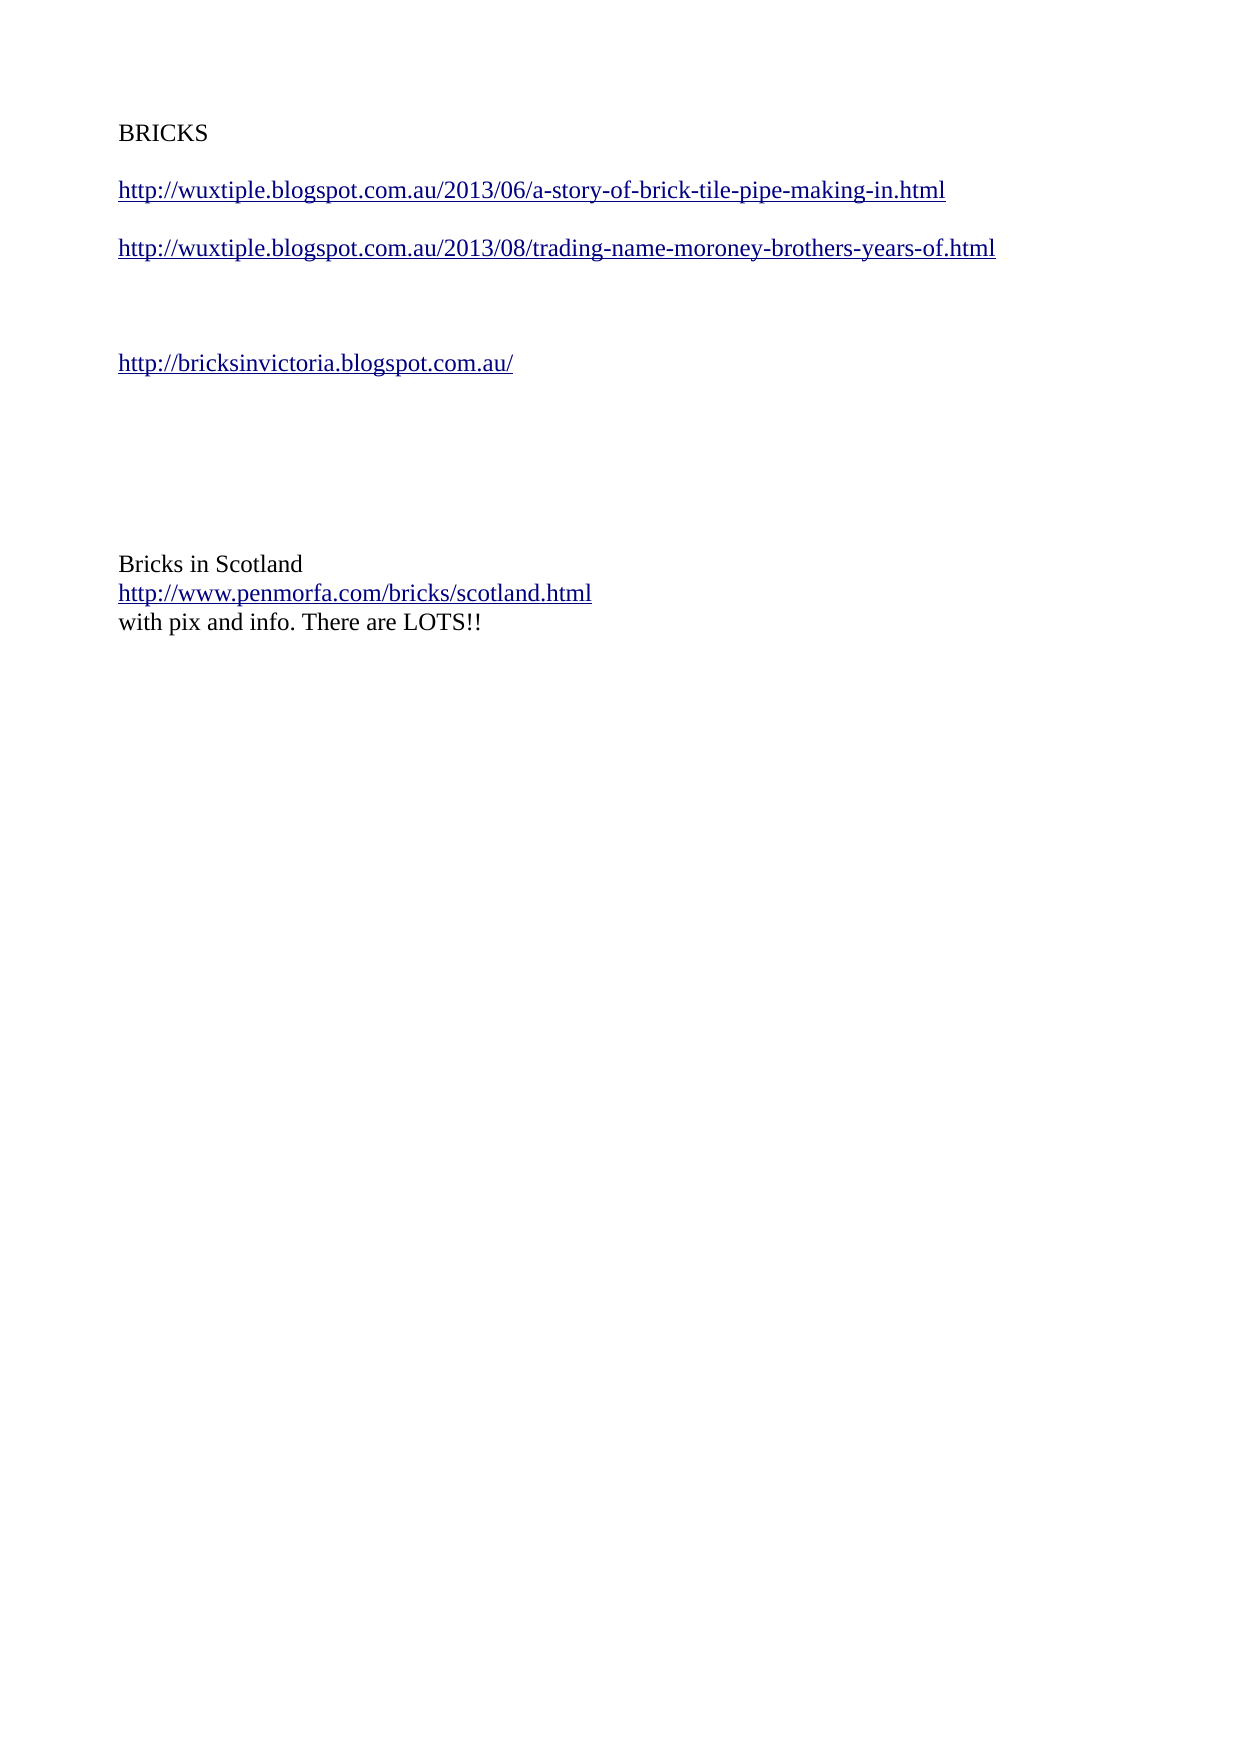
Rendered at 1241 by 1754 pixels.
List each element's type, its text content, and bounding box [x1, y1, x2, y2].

text BRICKS [118, 118, 1122, 147]
text http://wuxtiple.blogspot.com.au/2013/06/a-story-of-brick-tile-pipe-making-in.html [118, 176, 1122, 204]
text http://www.penmorfa.com/bricks/scotland.html [118, 578, 1122, 607]
text with pix and info. There are LOTS!! [118, 607, 1122, 636]
text http://wuxtiple.blogspot.com.au/2013/08/trading-name-moroney-brothers-years-of.html [118, 233, 1122, 262]
text Bricks in Scotland [118, 549, 1122, 578]
text http://bricksinvictoria.blogspot.com.au/ [118, 348, 1122, 377]
